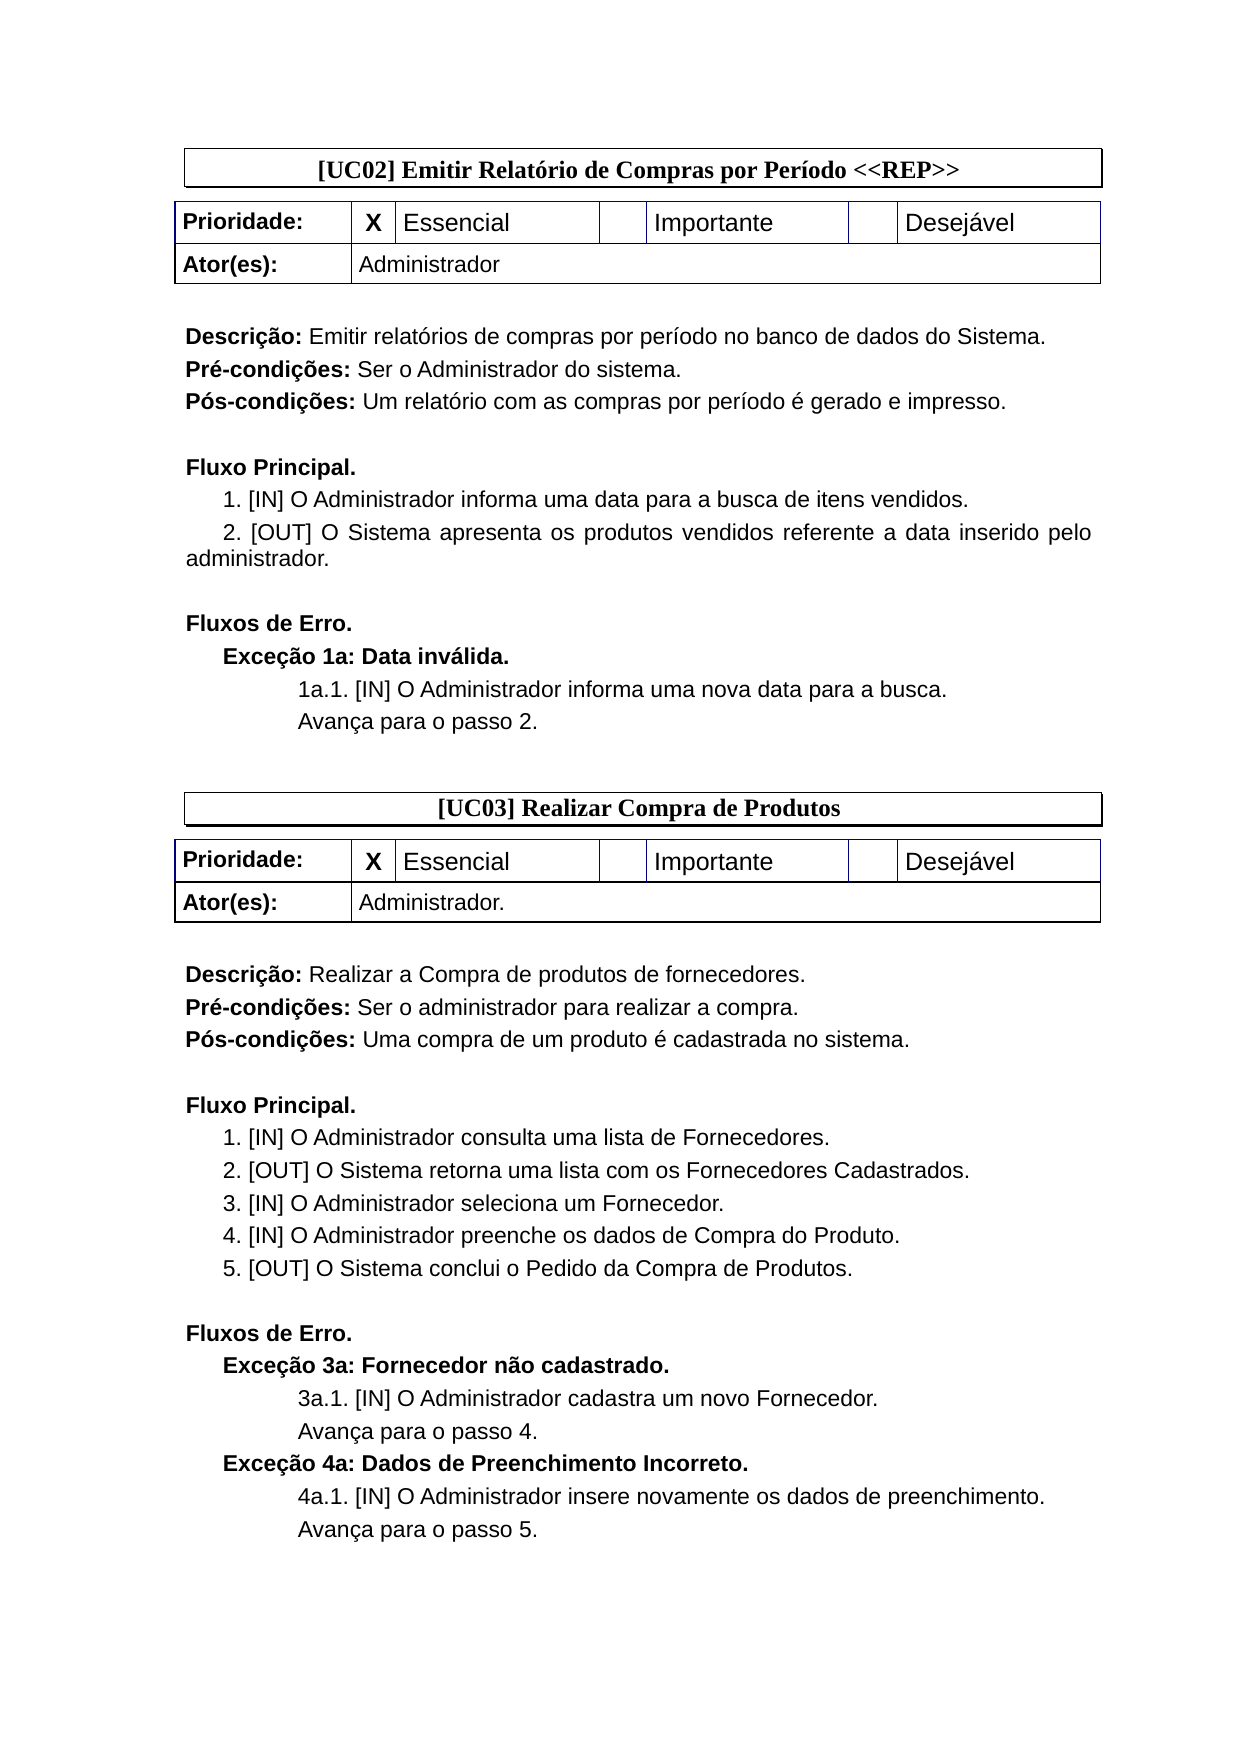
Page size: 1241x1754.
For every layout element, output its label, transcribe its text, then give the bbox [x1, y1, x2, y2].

text 4a.1. [IN] O Administrador insere novamente os dados de preenchimento. [223, 1483, 1092, 1509]
table_header Desejável [898, 840, 1100, 881]
table_header X [352, 202, 395, 243]
table_cell Ator(es): [176, 244, 351, 283]
text 1. [IN] O Administrador consulta uma lista de Fornecedores. [186, 1124, 1092, 1151]
table_header [849, 202, 897, 243]
table_header Prioridade: [176, 202, 351, 243]
text Exceção 3a: Fornecedor não cadastrado. [186, 1352, 1092, 1379]
text Descrição: Emitir relatórios de compras por período no banco de dados do Sistema. [185, 323, 1092, 349]
table_header Desejável [898, 202, 1100, 243]
table_header Importante [647, 202, 848, 243]
table_header X [352, 840, 395, 881]
text 2. [OUT] O Sistema apresenta os produtos vendidos referente a data inserido pelo administrador. [186, 519, 1092, 571]
table_header Prioridade: [176, 840, 351, 881]
text Pré-condições: Ser o administrador para realizar a compra. [185, 994, 1092, 1020]
text Fluxo Principal. [186, 1092, 1092, 1118]
text [UC02] Emitir Relatório de Compras por Período <<REP>> [185, 149, 1101, 186]
table_header Importante [647, 840, 848, 881]
table_header [600, 202, 646, 243]
table_cell Administrador [352, 244, 1100, 283]
text 1. [IN] O Administrador informa uma data para a busca de itens vendidos. [186, 486, 1092, 512]
text 3a.1. [IN] O Administrador cadastra um novo Fornecedor. [186, 1385, 1092, 1411]
text Descrição: Realizar a Compra de produtos de fornecedores. [185, 961, 1092, 988]
text Fluxo Principal. [186, 453, 1092, 480]
text Exceção 1a: Data inválida. [186, 643, 1092, 669]
text Pós-condições: Um relatório com as compras por período é gerado e impresso. [185, 388, 1092, 415]
text [UC03] Realizar Compra de Produtos [185, 793, 1101, 824]
text 2. [OUT] O Sistema retorna uma lista com os Fornecedores Cadastrados. [186, 1157, 1092, 1183]
text 4. [IN] O Administrador preenche os dados de Compra do Produto. [186, 1222, 1092, 1248]
text Exceção 4a: Dados de Preenchimento Incorreto. [186, 1450, 1092, 1477]
table_cell Ator(es): [176, 883, 351, 921]
text Pré-condições: Ser o Administrador do sistema. [185, 356, 1092, 382]
text Avança para o passo 5. [223, 1516, 1092, 1542]
table_header [600, 840, 646, 881]
table_header [849, 840, 897, 881]
text Avança para o passo 4. [186, 1418, 1092, 1444]
table_cell Administrador. [352, 883, 1100, 921]
text Avança para o passo 2. [186, 708, 1092, 734]
table_header Essencial [396, 202, 599, 243]
text 1a.1. [IN] O Administrador informa uma nova data para a busca. [186, 676, 1092, 702]
table_header Essencial [396, 840, 599, 881]
text Pós-condições: Uma compra de um produto é cadastrada no sistema. [185, 1026, 1092, 1053]
text 3. [IN] O Administrador seleciona um Fornecedor. [186, 1189, 1092, 1216]
text Fluxos de Erro. [186, 1320, 1092, 1346]
text 5. [OUT] O Sistema conclui o Pedido da Compra de Produtos. [186, 1255, 1092, 1281]
text Fluxos de Erro. [186, 610, 1092, 637]
